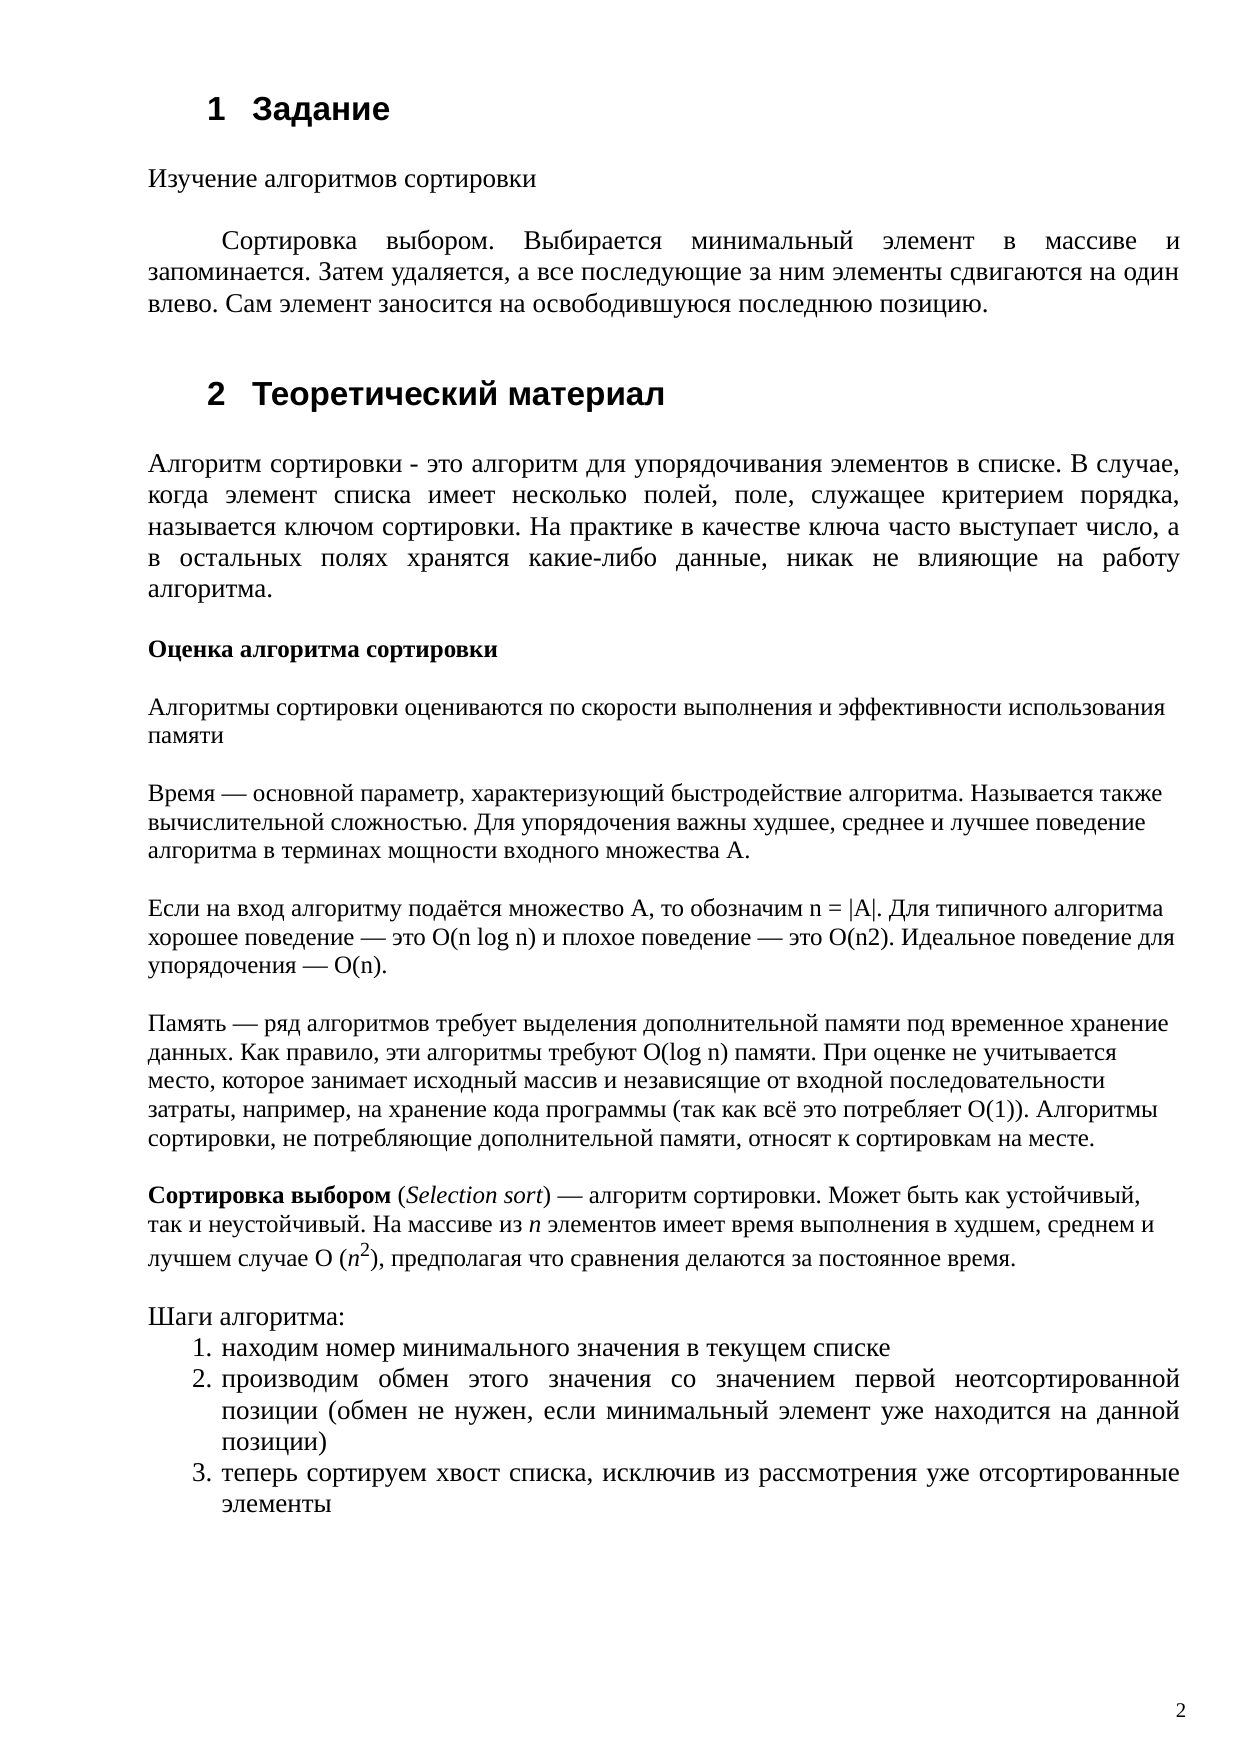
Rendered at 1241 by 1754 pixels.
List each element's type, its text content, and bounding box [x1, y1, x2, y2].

list теперь сортируем хвост списка, исключив из рассмотрения уже отсортированные элементы [192, 1456, 1181, 1518]
text Сортировка выбором (Selection sort) — алгоритм сортировки. Может быть как устойчивый, так и неустойчивый. На массиве из n элементов имеет время выполнения в худшем, среднем и лучшем случае O (n2), предполагая что сравнения делаются за постоянное время. [148, 1181, 1181, 1272]
list производим обмен этого значения со значением первой неотсортированной позиции (обмен не нужен, если минимальный элемент уже находится на данной позиции) [192, 1363, 1181, 1456]
subtitle Теоретический материал [207, 374, 1181, 412]
text Память — ряд алгоритмов требует выделения дополнительной памяти под временное хранение данных. Как правило, эти алгоритмы требуют O(log n) памяти. При оценке не учитывается место, которое занимает исходный массив и независящие от входной последовательности затраты, например, на хранение кода программы (так как всё это потребляет O(1)). Алгоритмы сортировки, не потребляющие дополнительной памяти, относят к сортировкам на месте. [148, 1008, 1181, 1152]
text Алгоритмы сортировки оцениваются по скорости выполнения и эффективности использования памяти [148, 692, 1181, 749]
list находим номер минимального значения в текущем списке [192, 1331, 1181, 1363]
text Шаги алгоритма: [148, 1300, 1181, 1331]
subtitle Задание [207, 89, 1181, 127]
text Время — основной параметр, характеризующий быстродействие алгоритма. Называется также вычислительной сложностью. Для упорядочения важны худшее, среднее и лучшее поведение алгоритма в терминах мощности входного множества A. [148, 778, 1181, 864]
text Сортировка выбором. Выбирается минимальный элемент в массиве и запоминается. Затем удаляется, а все последующие за ним элементы сдвигаются на один влево. Сам элемент заносится на освободившуюся последнюю позицию. [148, 224, 1181, 318]
text Алгоритм сортировки - это алгоритм для упорядочивания элементов в списке. В случае, когда элемент списка имеет несколько полей, поле, служащее критерием порядка, называется ключом сортировки. На практике в качестве ключа часто выступает число, а в остальных полях хранятся какие-либо данные, никак не влияющие на работу алгоритма. [148, 447, 1181, 603]
text Оценка алгоритма сортировки [148, 634, 1181, 663]
text Если на вход алгоритму подаётся множество A, то обозначим n = |A|. Для типичного алгоритма хорошее поведение — это O(n log n) и плохое поведение — это O(n2). Идеальное поведение для упорядочения — O(n). [148, 893, 1181, 979]
text Изучение алгоритмов сортировки [148, 162, 1181, 193]
